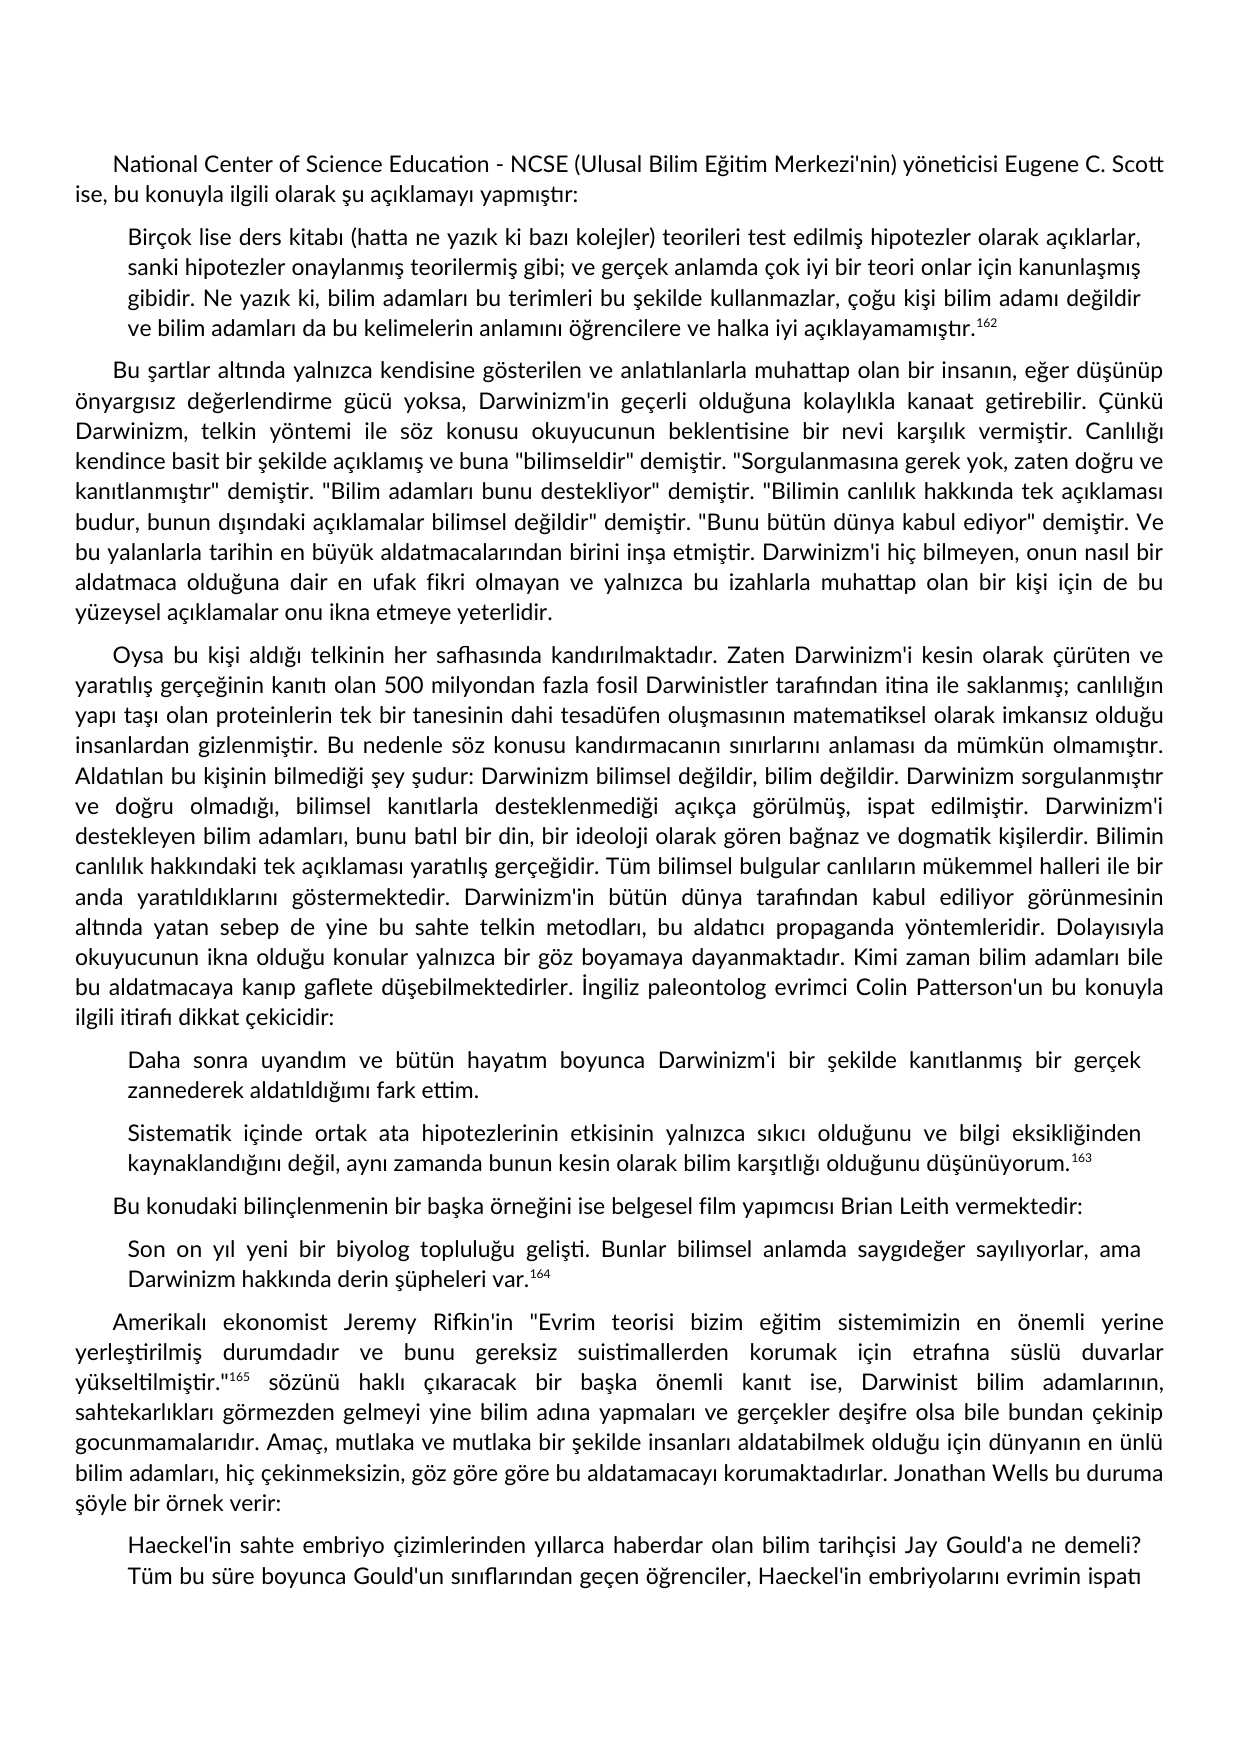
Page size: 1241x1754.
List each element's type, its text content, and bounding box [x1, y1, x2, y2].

text Bu konudaki bilinçlenmenin bir başka örneğini ise belgesel film yapımcısı Brian Leith vermektedir: [75, 1192, 1165, 1219]
text Sistematik içinde ortak ata hipotezlerinin etkisinin yalnızca sıkıcı olduğunu ve bilgi eksikliğinden kaynaklandığını değil, aynı zamanda bunun kesin olarak bilim karşıtlığı olduğunu düşünüyorum.163 [127, 1119, 1143, 1176]
text Son on yıl yeni bir biyolog topluluğu gelişti. Bunlar bilimsel anlamda saygıdeğer sayılıyorlar, ama Darwinizm hakkında derin şüpheleri var.164 [127, 1234, 1143, 1292]
text Haeckel'in sahte embriyo çizimlerinden yıllarca haberdar olan bilim tarihçisi Jay Gould'a ne demeli? Tüm bu süre boyunca Gould'un sınıflarından geçen öğrenciler, Haeckel'in embriyolarını evrimin ispatı [127, 1531, 1143, 1589]
text Amerikalı ekonomist Jeremy Rifkin'in "Evrim teorisi bizim eğitim sistemimizin en önemli yerine yerleştirilmiş durumdadır ve bunu gereksiz suistimallerden korumak için etrafına süslü duvarlar yükseltilmiştir."165 sözünü haklı çıkaracak bir başka önemli kanıt ise, Darwinist bilim adamlarının, sahtekarlıkları görmezden gelmeyi yine bilim adına yapmaları ve gerçekler deşifre olsa bile bundan çekinip gocunmamalarıdır. Amaç, mutlaka ve mutlaka bir şekilde insanları aldatabilmek olduğu için dünyanın en ünlü bilim adamları, hiç çekinmeksizin, göz göre göre bu aldatamacayı korumaktadırlar. Jonathan Wells bu duruma şöyle bir örnek verir: [75, 1307, 1165, 1516]
text Bu şartlar altında yalnızca kendisine gösterilen ve anlatılanlarla muhattap olan bir insanın, eğer düşünüp önyargısız değerlendirme gücü yoksa, Darwinizm'in geçerli olduğuna kolaylıkla kanaat getirebilir. Çünkü Darwinizm, telkin yöntemi ile söz konusu okuyucunun beklentisine bir nevi karşılık vermiştir. Canlılığı kendince basit bir şekilde açıklamış ve buna "bilimseldir" demiştir. "Sorgulanmasına gerek yok, zaten doğru ve kanıtlanmıştır" demiştir. "Bilim adamları bunu destekliyor" demiştir. "Bilimin canlılık hakkında tek açıklaması budur, bunun dışındaki açıklamalar bilimsel değildir" demiştir. "Bunu bütün dünya kabul ediyor" demiştir. Ve bu yalanlarla tarihin en büyük aldatmacalarından birini inşa etmiştir. Darwinizm'i hiç bilmeyen, onun nasıl bir aldatmaca olduğuna dair en ufak fikri olmayan ve yalnızca bu izahlarla muhattap olan bir kişi için de bu yüzeysel açıklamalar onu ikna etmeye yeterlidir. [75, 356, 1165, 625]
text Oysa bu kişi aldığı telkinin her safhasında kandırılmaktadır. Zaten Darwinizm'i kesin olarak çürüten ve yaratılış gerçeğinin kanıtı olan 500 milyondan fazla fosil Darwinistler tarafından itina ile saklanmış; canlılığın yapı taşı olan proteinlerin tek bir tanesinin dahi tesadüfen oluşmasının matematiksel olarak imkansız olduğu insanlardan gizlenmiştir. Bu nedenle söz konusu kandırmacanın sınırlarını anlaması da mümkün olmamıştır. Aldatılan bu kişinin bilmediği şey şudur: Darwinizm bilimsel değildir, bilim değildir. Darwinizm sorgulanmıştır ve doğru olmadığı, bilimsel kanıtlarla desteklenmediği açıkça görülmüş, ispat edilmiştir. Darwinizm'i destekleyen bilim adamları, bunu batıl bir din, bir ideoloji olarak gören bağnaz ve dogmatik kişilerdir. Bilimin canlılık hakkındaki tek açıklaması yaratılış gerçeğidir. Tüm bilimsel bulgular canlıların mükemmel halleri ile bir anda yaratıldıklarını göstermektedir. Darwinizm'in bütün dünya tarafından kabul ediliyor görünmesinin altında yatan sebep de yine bu sahte telkin metodları, bu aldatıcı propaganda yöntemleridir. Dolayısıyla okuyucunun ikna olduğu konular yalnızca bir göz boyamaya dayanmaktadır. Kimi zaman bilim adamları bile bu aldatmacaya kanıp gaflete düşebilmektedirler. İngiliz paleontolog evrimci Colin Patterson'un bu konuyla ilgili itirafı dikkat çekicidir: [75, 641, 1165, 1031]
text Daha sonra uyandım ve bütün hayatım boyunca Darwinizm'i bir şekilde kanıtlanmış bir gerçek zannederek aldatıldığımı fark ettim. [127, 1046, 1143, 1103]
text Birçok lise ders kitabı (hatta ne yazık ki bazı kolejler) teorileri test edilmiş hipotezler olarak açıklarlar, sanki hipotezler onaylanmış teorilermiş gibi; ve gerçek anlamda çok iyi bir teori onlar için kanunlaşmış gibidir. Ne yazık ki, bilim adamları bu terimleri bu şekilde kullanmazlar, çoğu kişi bilim adamı değildir ve bilim adamları da bu kelimelerin anlamını öğrencilere ve halka iyi açıklayamamıştır.162 [127, 223, 1143, 341]
text National Center of Science Education - NCSE (Ulusal Bilim Eğitim Merkezi'nin) yöneticisi Eugene C. Scott ise, bu konuyla ilgili olarak şu açıklamayı yapmıştır: [75, 150, 1165, 208]
